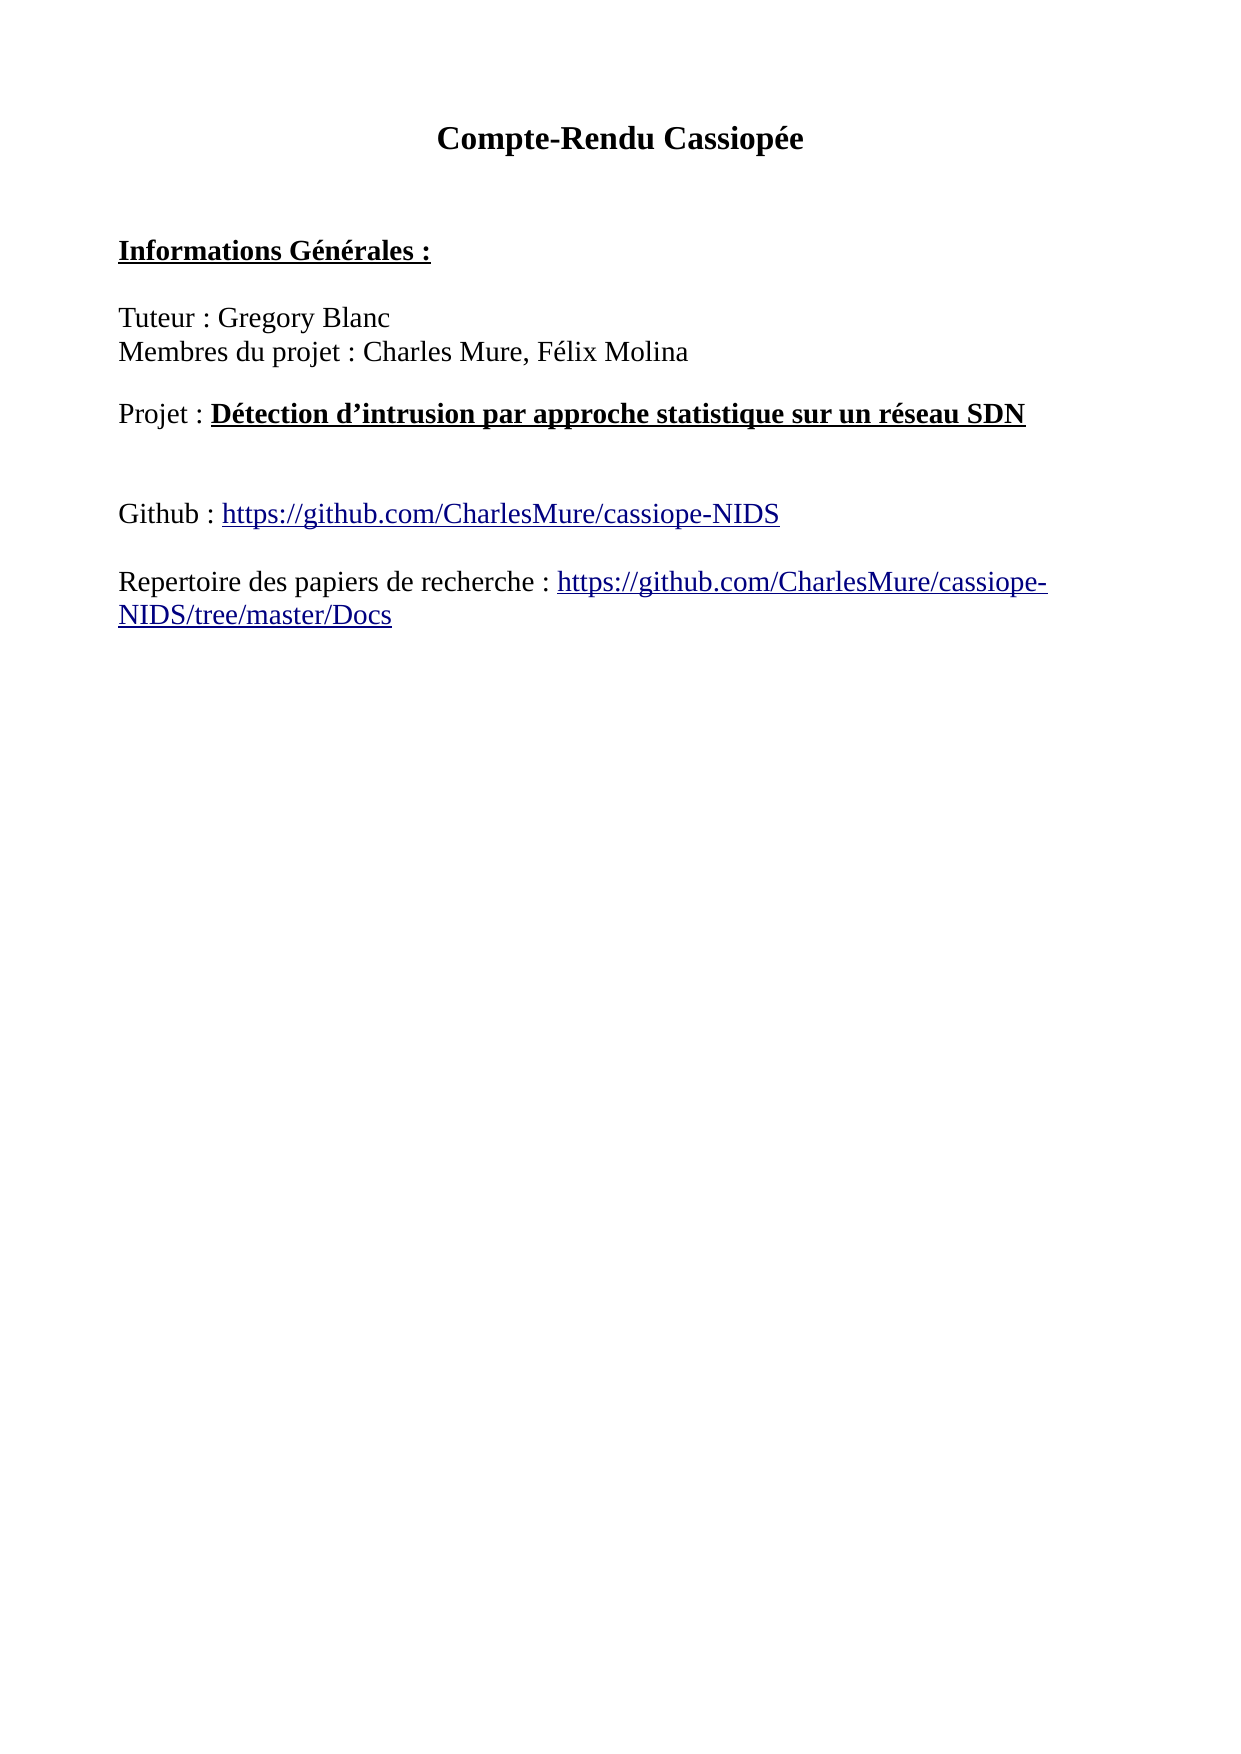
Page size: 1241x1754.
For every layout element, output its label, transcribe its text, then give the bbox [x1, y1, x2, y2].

text Repertoire des papiers de recherche : https://github.com/CharlesMure/cassiope-NIDS/tree/master/Docs [118, 564, 1122, 631]
text Projet : Détection d’intrusion par approche statistique sur un réseau SDN [118, 396, 1122, 429]
text Informations Générales : [118, 233, 1122, 267]
text Tuteur : Gregory Blanc [118, 300, 1122, 334]
text Compte-Rendu Cassiopée [118, 118, 1122, 156]
text Github : https://github.com/CharlesMure/cassiope-NIDS [118, 497, 1122, 530]
text Membres du projet : Charles Mure, Félix Molina [118, 334, 1122, 367]
